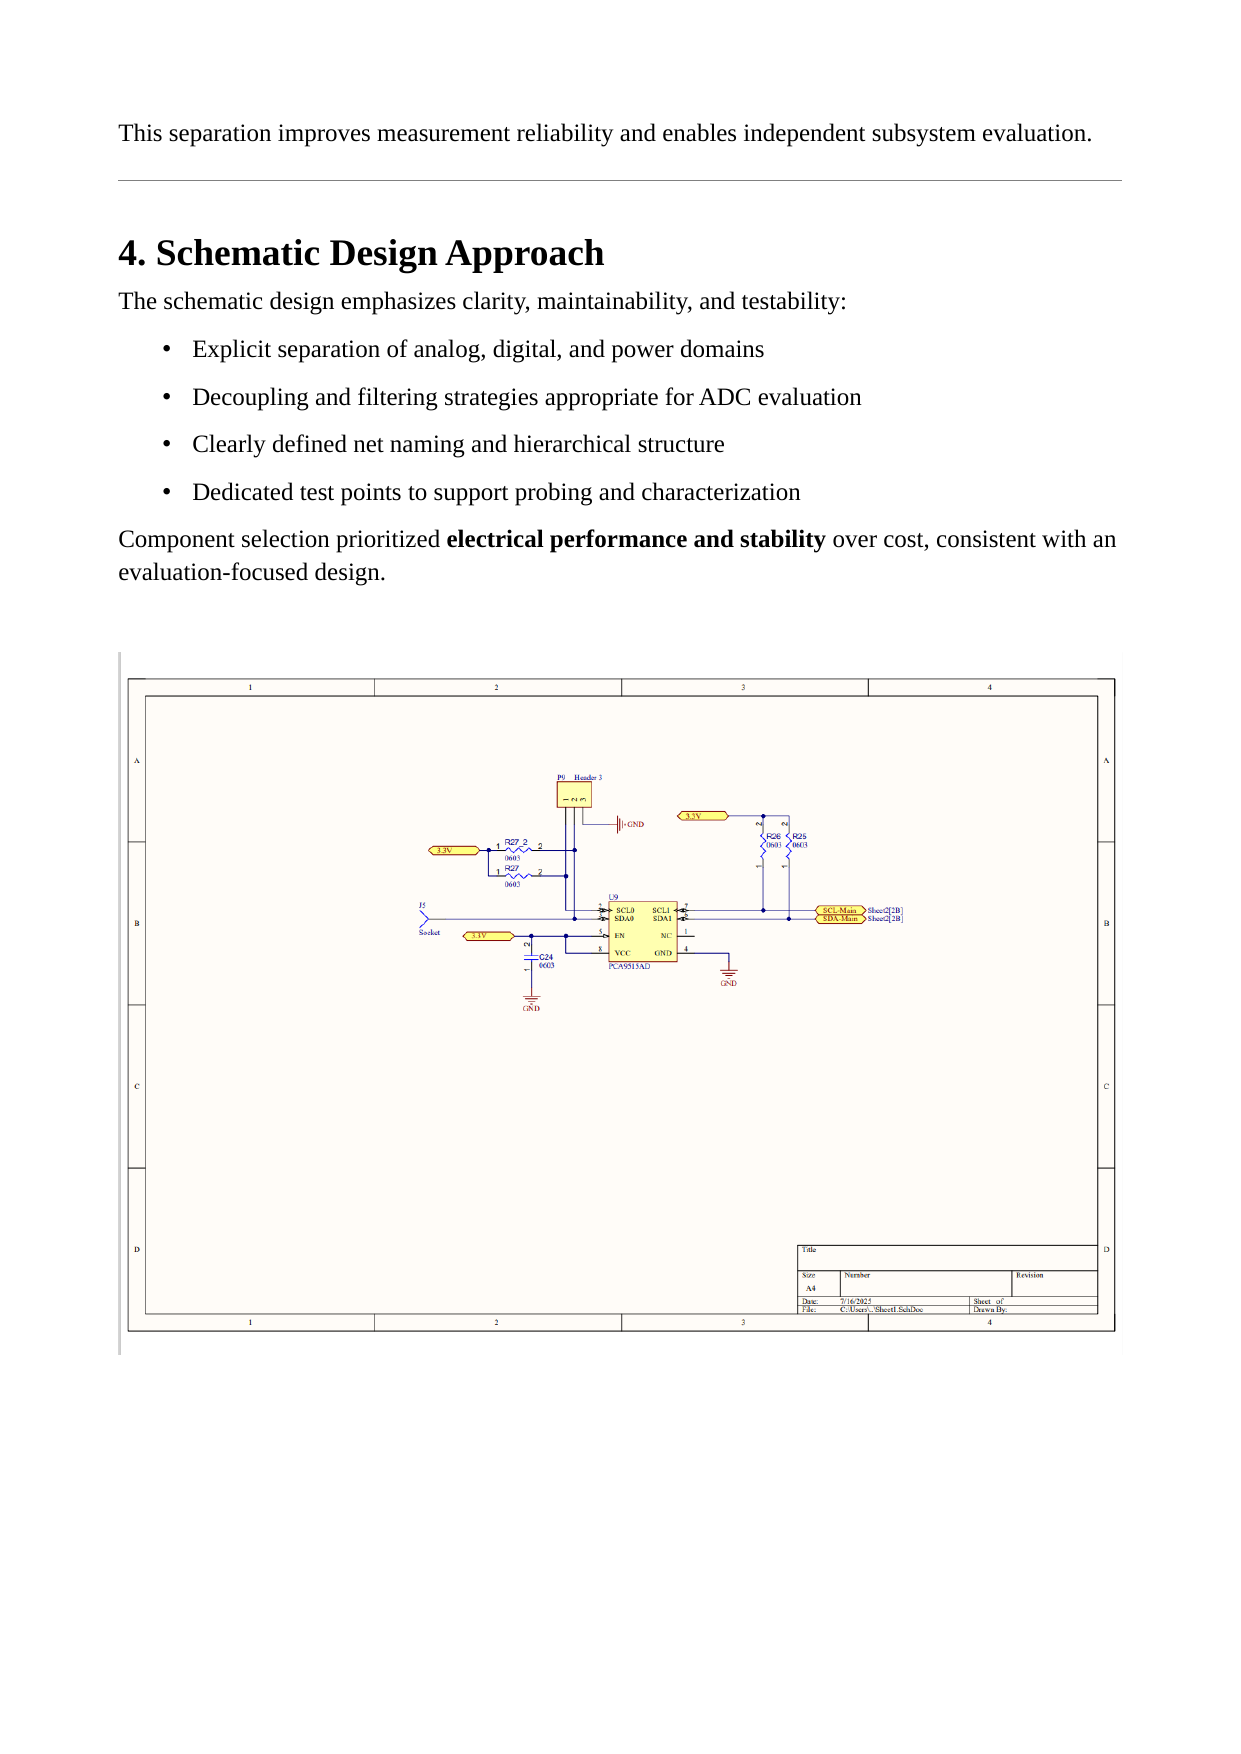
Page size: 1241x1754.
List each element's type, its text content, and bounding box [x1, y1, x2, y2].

list Explicit separation of analog, digital, and power domains [162, 334, 1122, 363]
list Clearly defined net naming and hierarchical structure [162, 429, 1122, 458]
list Dedicated test points to support probing and characterization [162, 477, 1122, 506]
subtitle 4. Schematic Design Approach [118, 231, 1122, 274]
picture [118, 652, 1123, 1355]
text This separation improves measurement reliability and enables independent subsystem evaluation. [118, 118, 1122, 147]
text Component selection prioritized electrical performance and stability over cost, consistent with an evaluation-focused design. [118, 524, 1122, 586]
text The schematic design emphasizes clarity, maintainability, and testability: [118, 286, 1122, 315]
list Decoupling and filtering strategies appropriate for ADC evaluation [162, 382, 1122, 410]
